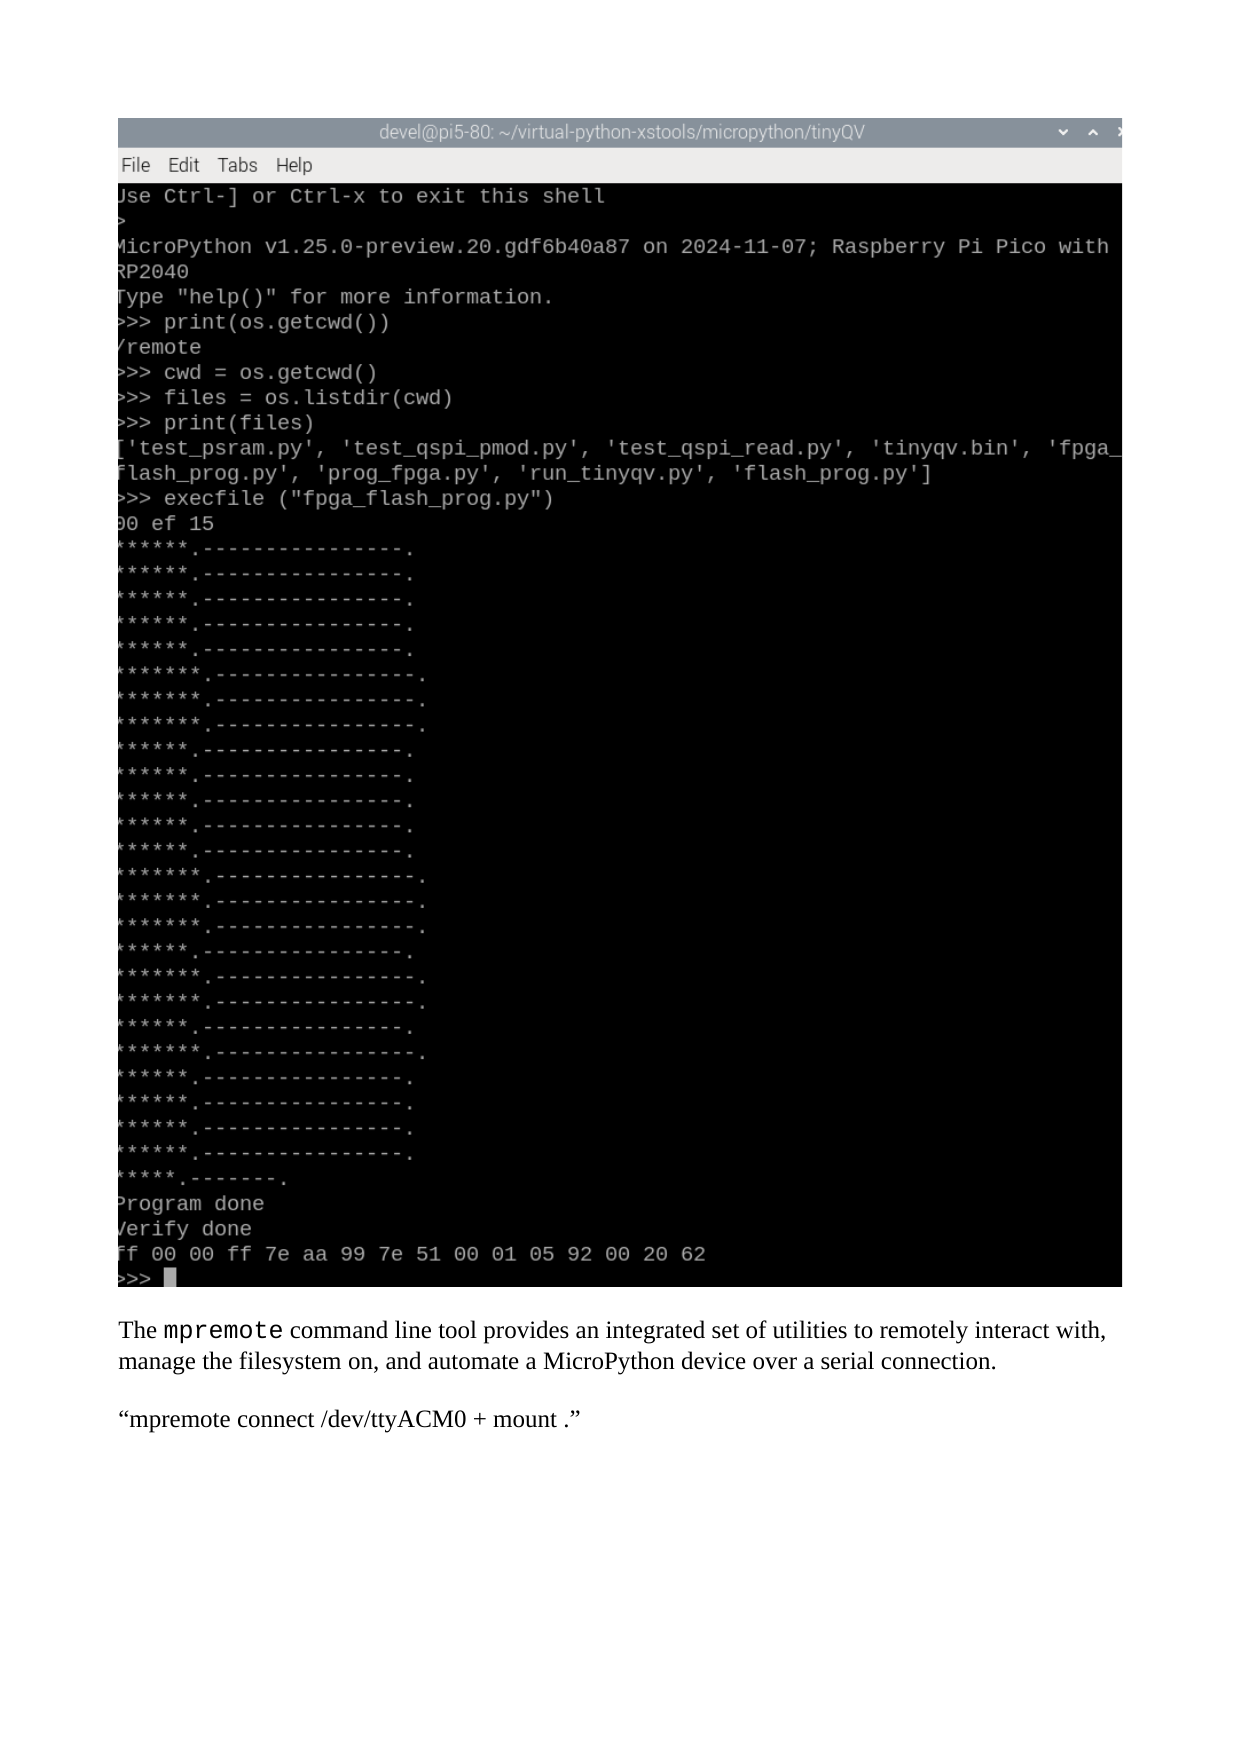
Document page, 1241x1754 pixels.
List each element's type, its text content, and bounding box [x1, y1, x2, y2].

text The mpremote command line tool provides an integrated set of utilities to remotely interact with, manage the filesystem on, and automate a MicroPython device over a serial connection. [118, 1316, 1122, 1375]
text “mpremote connect /dev/ttyACM0 + mount .” [118, 1404, 1122, 1433]
picture [118, 118, 1123, 1287]
